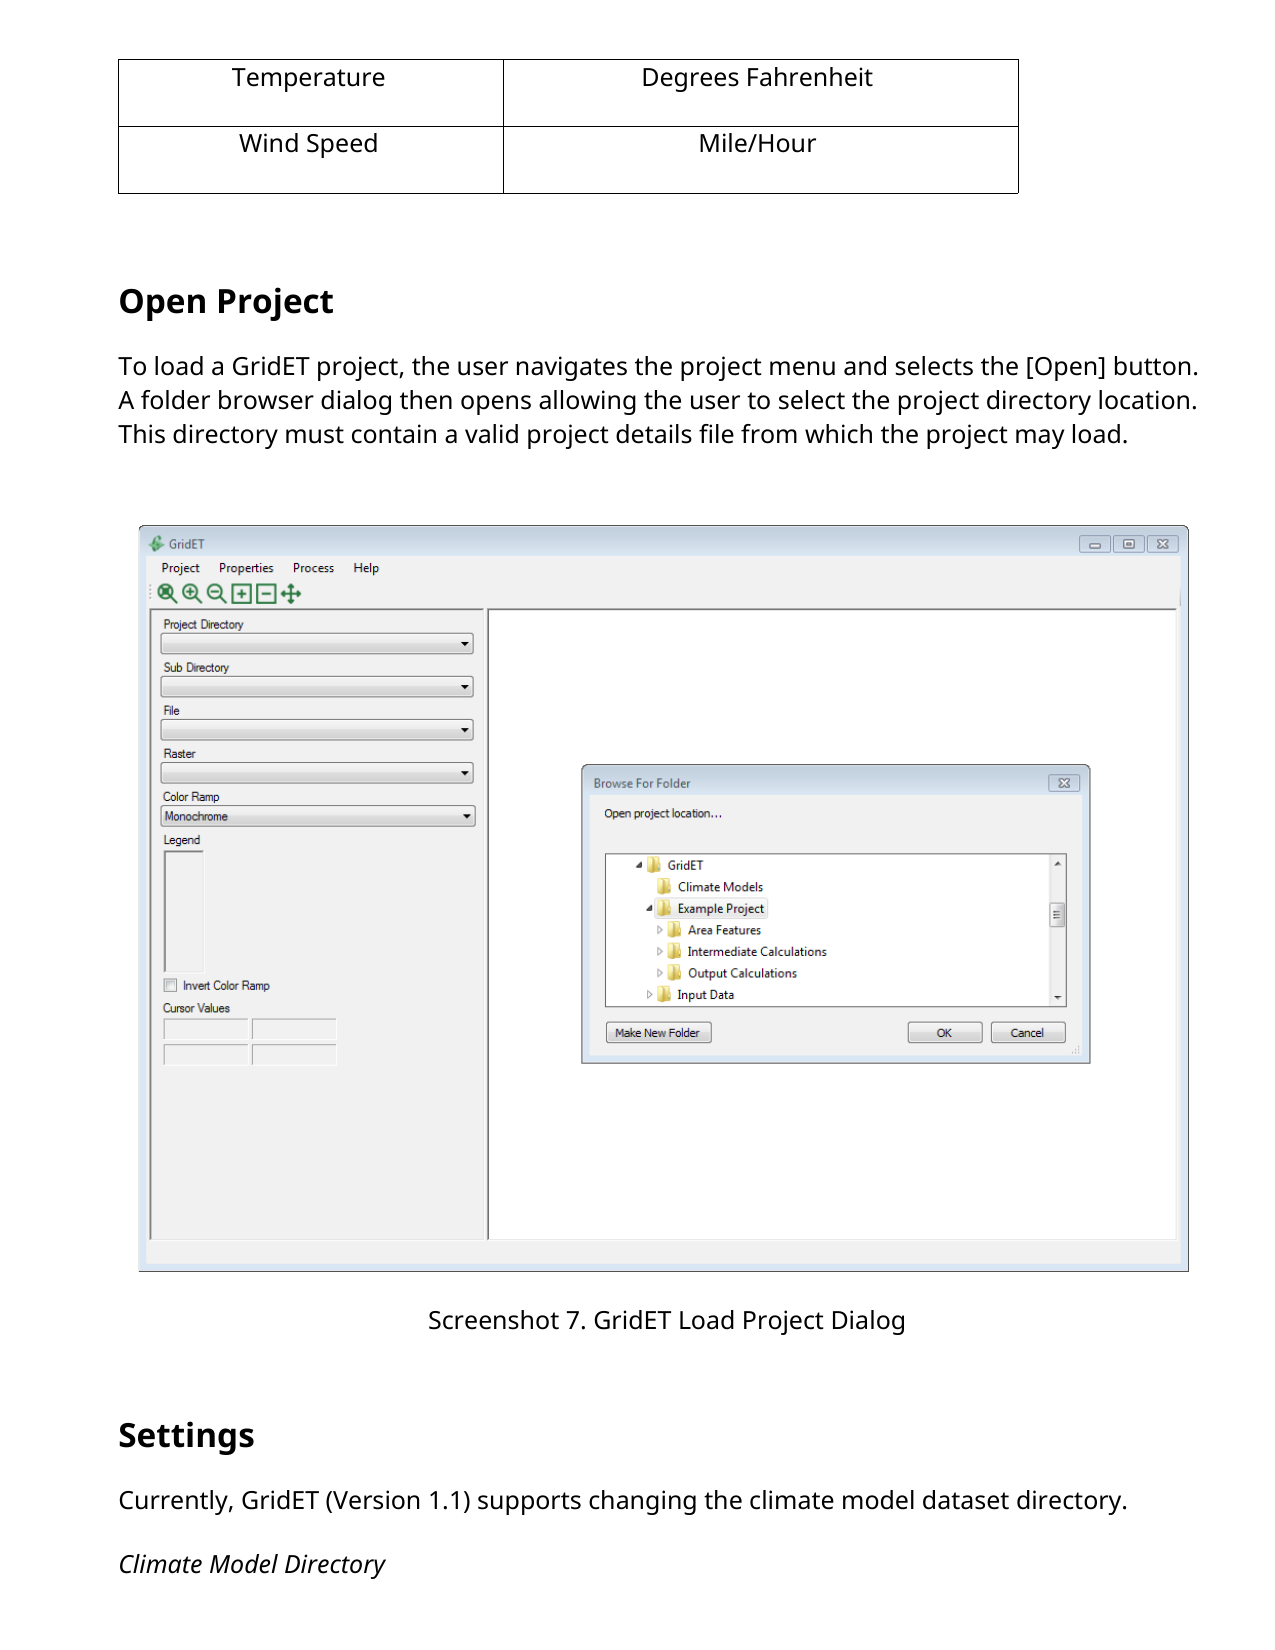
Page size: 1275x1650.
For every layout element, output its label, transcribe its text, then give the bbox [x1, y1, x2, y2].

subtitle Open Project [118, 278, 1216, 323]
text Screenshot 7. GridET Load Project Dialog [118, 1302, 1216, 1337]
table_cell Mile/Hour [504, 127, 1018, 192]
table_cell Degrees Fahrenheit [504, 60, 1018, 126]
picture [138, 525, 1189, 1272]
table_cell Temperature [119, 60, 503, 126]
subtitle Settings [118, 1412, 1216, 1457]
text To load a GridET project, the user navigates the project menu and selects the [Open] button. A folder browser dialog then opens allowing the user to select the project directory location. This directory must contain a valid project details file from which the project may load. [118, 348, 1216, 451]
text Climate Model Directory [118, 1547, 1216, 1581]
table_cell Wind Speed [119, 127, 503, 192]
text Currently, GridET (Version 1.1) supports changing the climate model dataset directory. [118, 1482, 1216, 1517]
